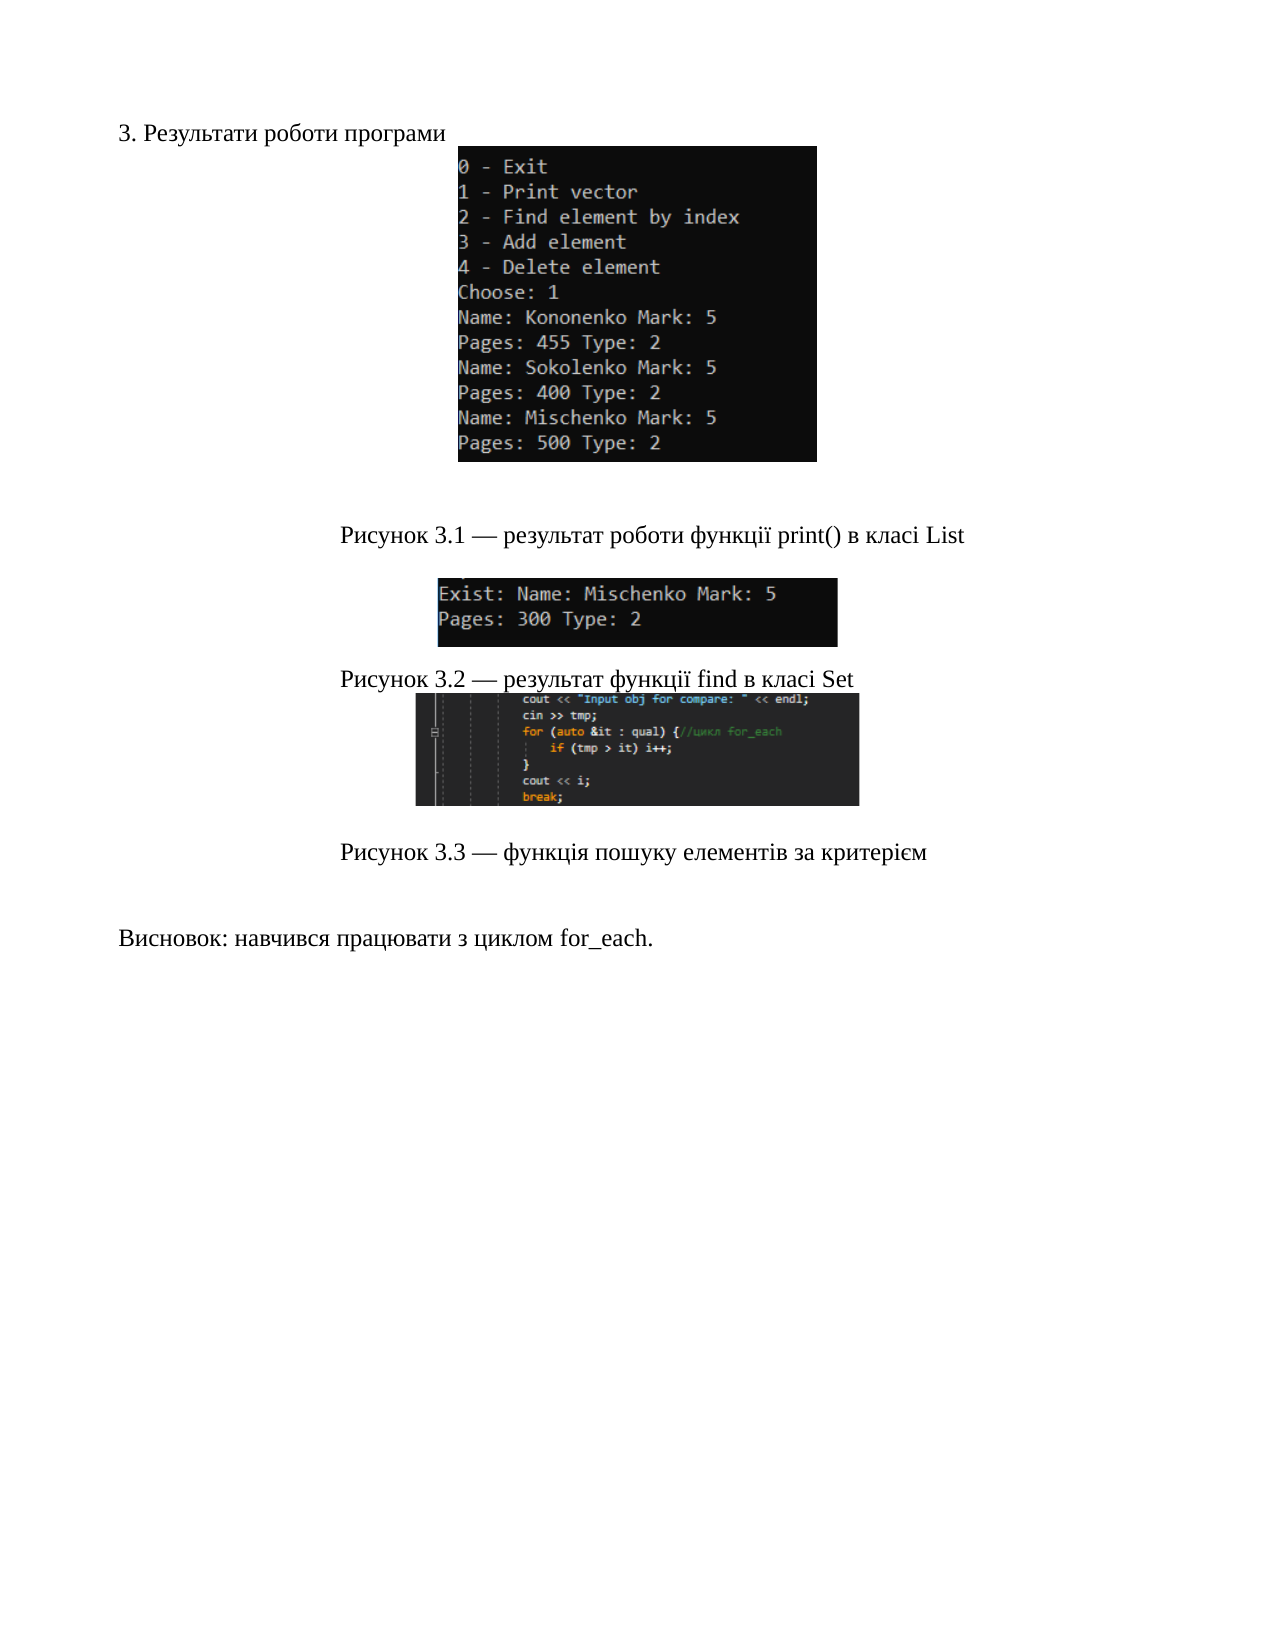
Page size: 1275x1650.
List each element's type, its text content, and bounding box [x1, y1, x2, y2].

text Рисунок 3.1 — результат роботи функції print() в класі List [118, 521, 1157, 549]
picture [458, 146, 817, 462]
text Рисунок 3.3 — функція пошуку елементів за критерієм [118, 837, 1157, 866]
picture [437, 578, 838, 647]
picture [415, 693, 860, 806]
text Висновок: навчився працювати з циклом for_each. [118, 923, 1157, 952]
text Рисунок 3.2 — результат функції find в класі Set [118, 664, 1157, 693]
text 3. Результати роботи програми [118, 118, 1157, 147]
